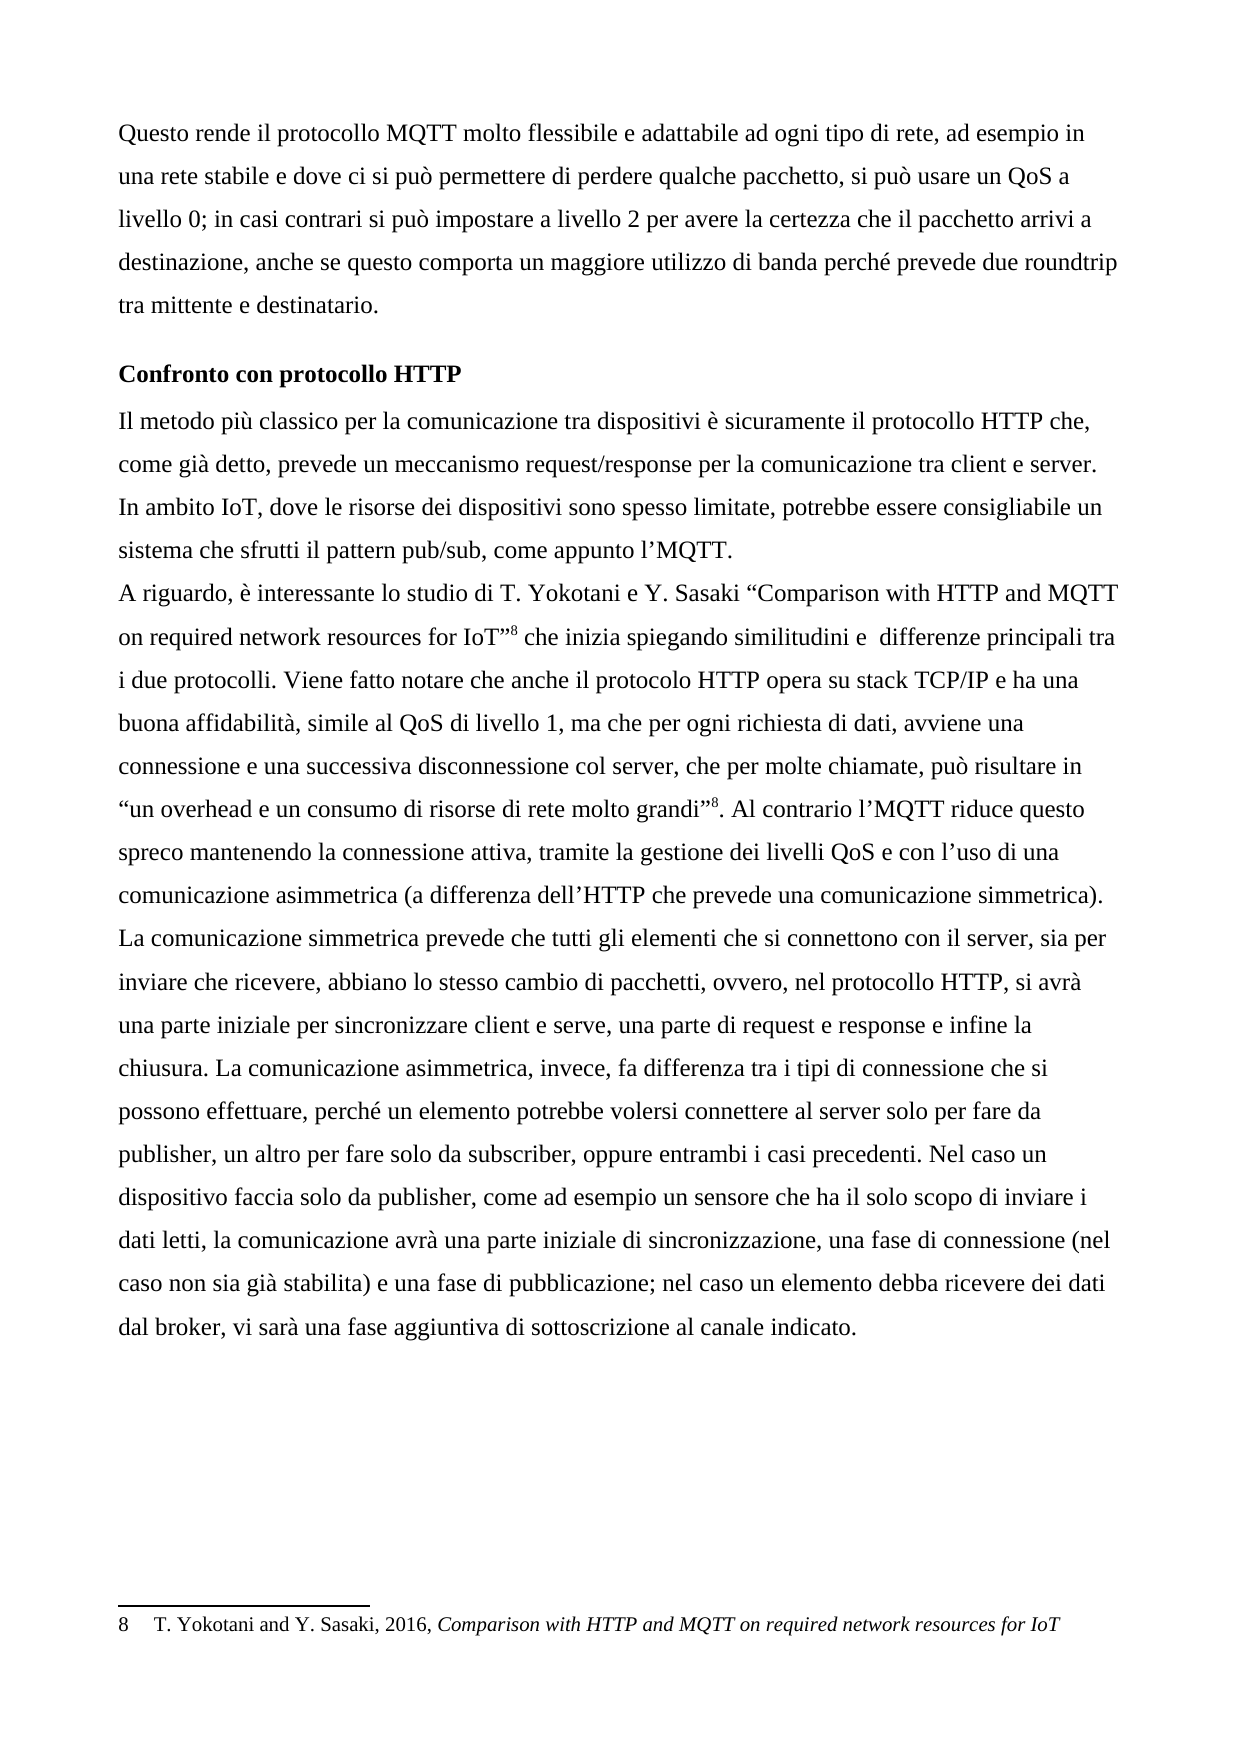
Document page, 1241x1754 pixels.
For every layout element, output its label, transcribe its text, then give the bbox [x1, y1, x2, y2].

text Il metodo più classico per la comunicazione tra dispositivi è sicuramente il protocollo HTTP che, come già detto, prevede un meccanismo request/response per la comunicazione tra client e server. [118, 406, 1122, 478]
text A riguardo, è interessante lo studio di T. Yokotani e Y. Sasaki “Comparison with HTTP and MQTT on required network resources for IoT” che inizia spiegando similitudini e differenze principali tra i due protocolli. Viene fatto notare che anche il protocolo HTTP opera su stack TCP/IP e ha una buona affidabilità, simile al QoS di livello 1, ma che per ogni richiesta di dati, avviene una connessione e una successiva disconnessione col server, che per molte chiamate, può risultare in “un overhead e un consumo di risorse di rete molto grandi”8. Al contrario l’MQTT riduce questo spreco mantenendo la connessione attiva, tramite la gestione dei livelli QoS e con l’uso di una comunicazione asimmetrica (a differenza dell’HTTP che prevede una comunicazione simmetrica). La comunicazione simmetrica prevede che tutti gli elementi che si connettono con il server, sia per inviare che ricevere, abbiano lo stesso cambio di pacchetti, ovvero, nel protocollo HTTP, si avrà una parte iniziale per sincronizzare client e serve, una parte di request e response e infine la chiusura. La comunicazione asimmetrica, invece, fa differenza tra i tipi di connessione che si possono effettuare, perché un elemento potrebbe volersi connettere al server solo per fare da publisher, un altro per fare solo da subscriber, oppure entrambi i casi precedenti. Nel caso un dispositivo faccia solo da publisher, come ad esempio un sensore che ha il solo scopo di inviare i dati letti, la comunicazione avrà una parte iniziale di sincronizzazione, una fase di connessione (nel caso non sia già stabilita) e una fase di pubblicazione; nel caso un elemento debba ricevere dei dati dal broker, vi sarà una fase aggiuntiva di sottoscrizione al canale indicato. [118, 578, 1122, 1340]
text In ambito IoT, dove le risorse dei dispositivi sono spesso limitate, potrebbe essere consigliabile un sistema che sfrutti il pattern pub/sub, come appunto l’MQTT. [118, 492, 1122, 564]
text Questo rende il protocollo MQTT molto flessibile e adattabile ad ogni tipo di rete, ad esempio in una rete stabile e dove ci si può permettere di perdere qualche pacchetto, si può usare un QoS a livello 0; in casi contrari si può impostare a livello 2 per avere la certezza che il pacchetto arrivi a destinazione, anche se questo comporta un maggiore utilizzo di banda perché prevede due roundtrip tra mittente e destinatario. [118, 118, 1122, 319]
text T. Yokotani and Y. Sasaki, 2016, Comparison with HTTP and MQTT on required network resources for IoT [118, 1612, 1122, 1636]
subtitle Confronto con protocollo HTTP [118, 359, 1122, 387]
